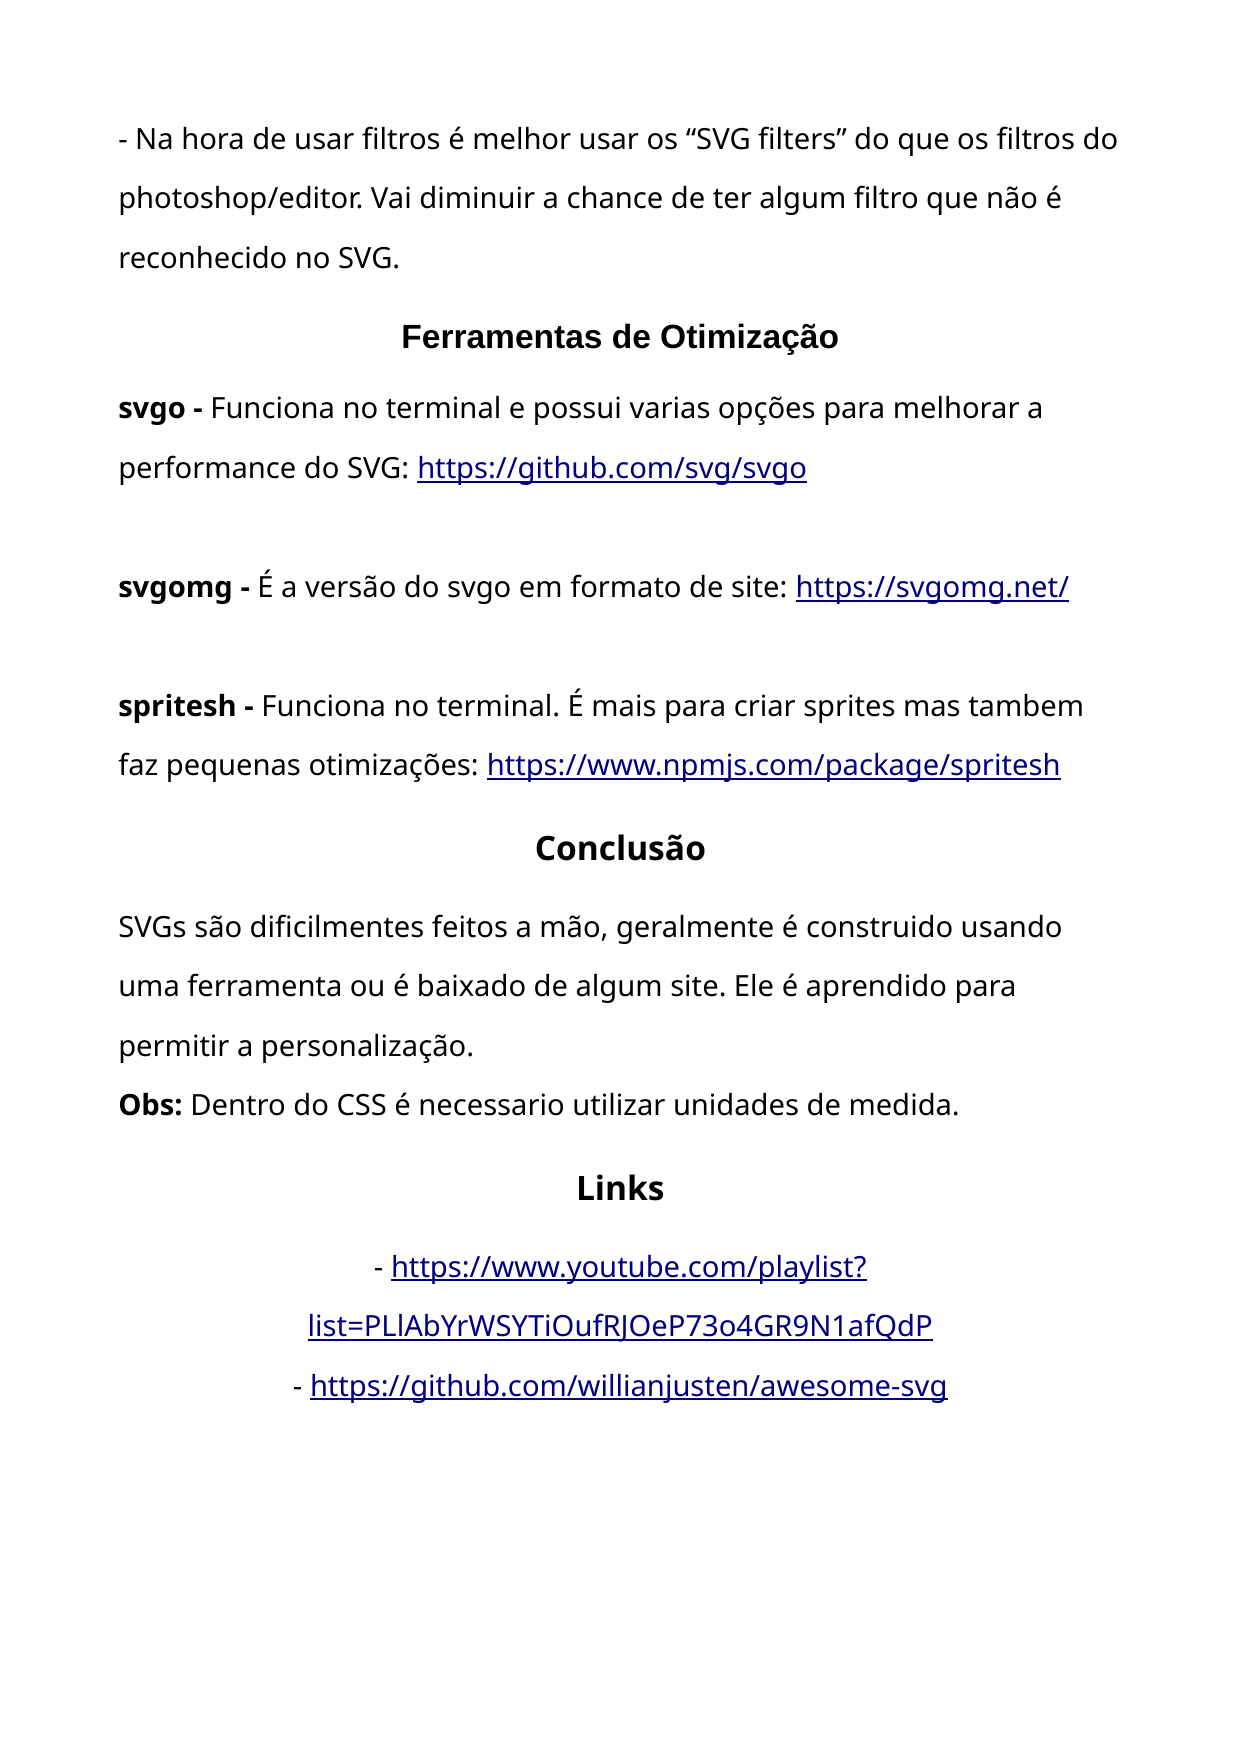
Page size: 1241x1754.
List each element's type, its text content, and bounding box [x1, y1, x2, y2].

text - Na hora de usar filtros é melhor usar os “SVG filters” do que os filtros do photoshop/editor. Vai diminuir a chance de ter algum filtro que não é reconhecido no SVG. [118, 118, 1122, 277]
text svgo - Funciona no terminal e possui varias opções para melhorar a performance do SVG: https://github.com/svg/svgo [118, 388, 1122, 487]
subtitle Ferramentas de Otimização [118, 317, 1122, 356]
text Obs: Dentro do CSS é necessario utilizar unidades de medida. [118, 1084, 1122, 1124]
subtitle Conclusão [118, 825, 1122, 871]
text - https://www.youtube.com/playlist?list=PLlAbYrWSYTiOufRJOeP73o4GR9N1afQdP [118, 1246, 1122, 1345]
text svgomg - É a versão do svgo em formato de site: https://svgomg.net/ [118, 566, 1122, 606]
text - https://github.com/willianjusten/awesome-svg [118, 1365, 1122, 1404]
text SVGs são dificilmentes feitos a mão, geralmente é construido usando uma ferramenta ou é baixado de algum site. Ele é aprendido para permitir a personalização. [118, 906, 1122, 1065]
text spritesh - Funciona no terminal. É mais para criar sprites mas tambem faz pequenas otimizações: https://www.npmjs.com/package/spritesh [118, 685, 1122, 784]
subtitle Links [118, 1165, 1122, 1211]
